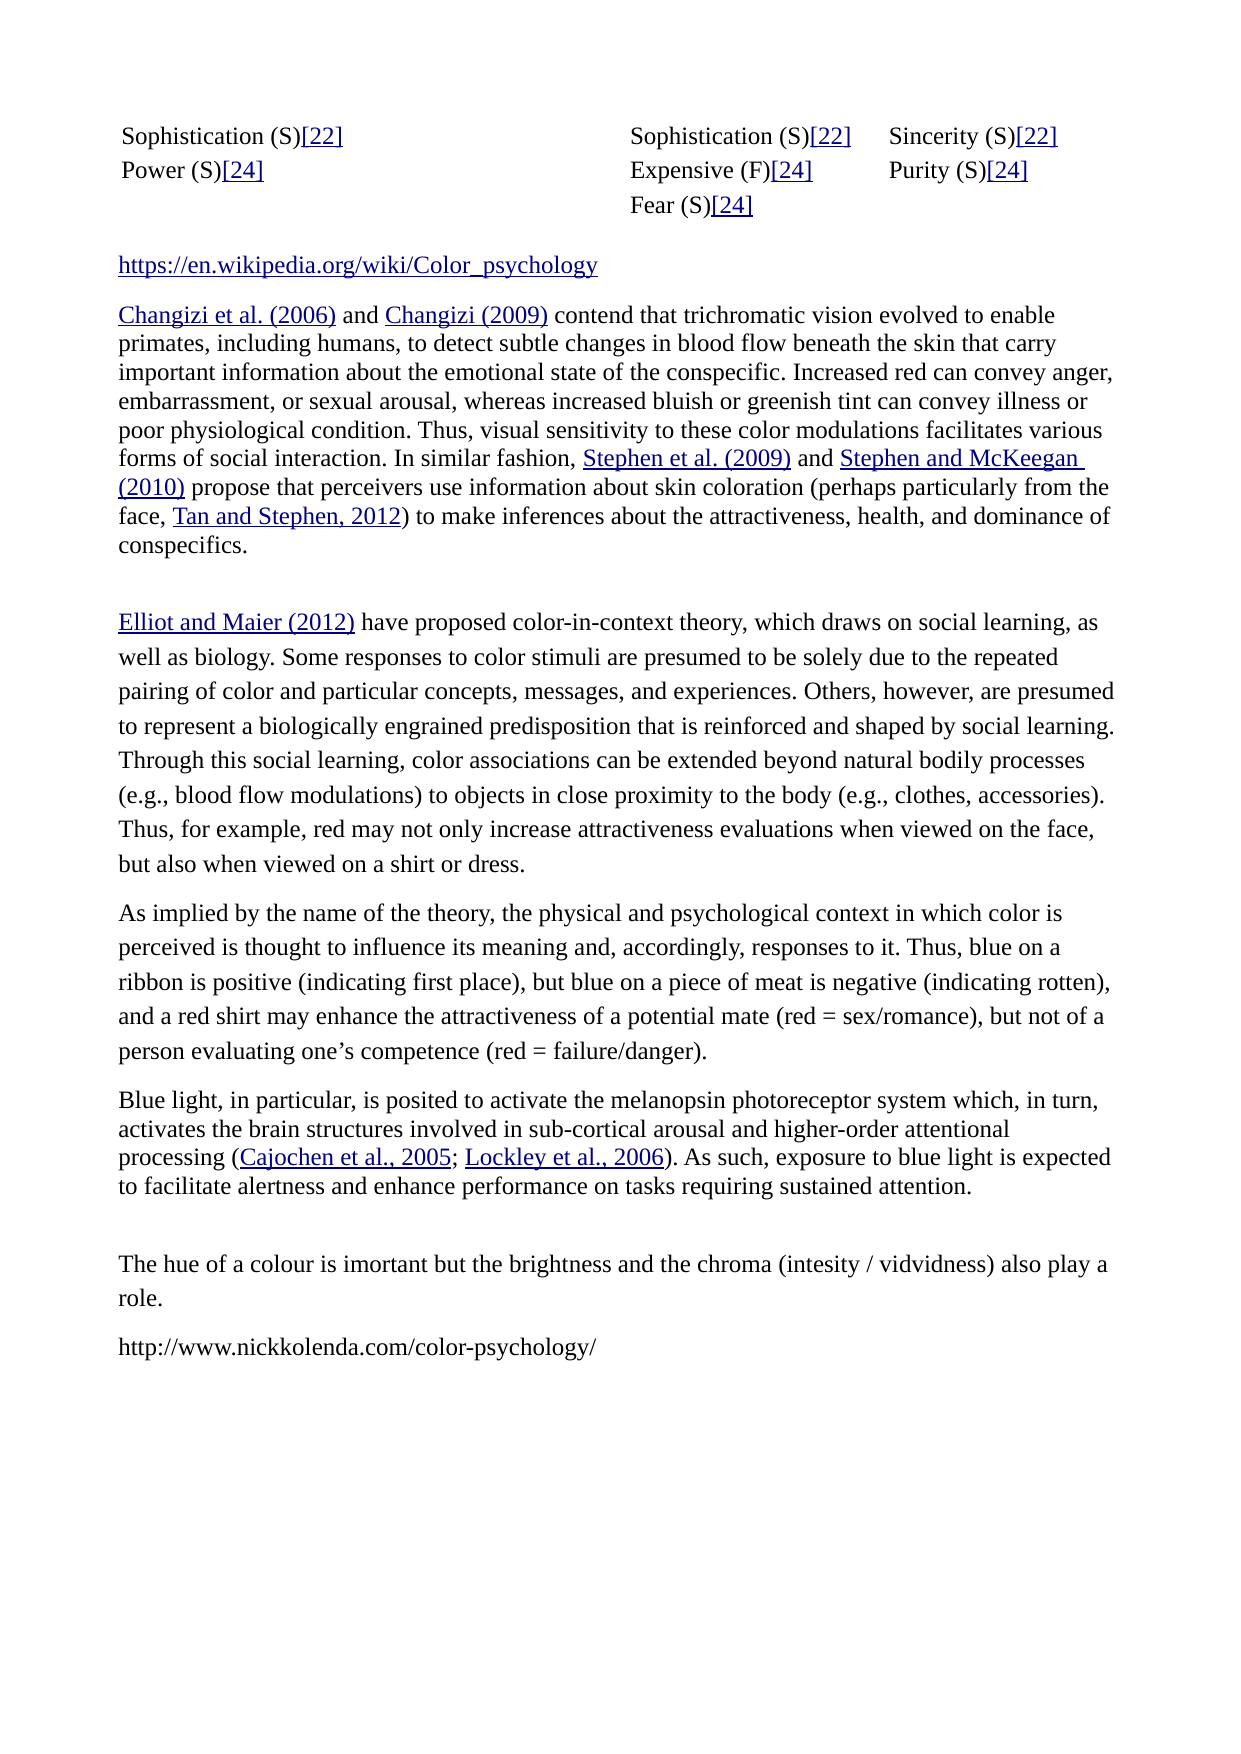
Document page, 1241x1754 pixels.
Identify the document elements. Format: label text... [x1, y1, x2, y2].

text The hue of a colour is imortant but the brightness and the chroma (intesity / vidvidness) also play a role. [118, 1249, 1122, 1312]
table_cell Sophistication (S)[22] [118, 118, 384, 153]
table_cell Sincerity (S)[22] [886, 118, 1240, 153]
text Elliot and Maier (2012) have proposed color-in-context theory, which draws on social learning, as well as biology. Some responses to color stimuli are presumed to be solely due to the repeated pairing of color and particular concepts, messages, and experiences. Others, however, are presumed to represent a biologically engrained predisposition that is reinforced and shaped by social learning. Through this social learning, color associations can be extended beyond natural bodily processes (e.g., blood flow modulations) to objects in close proximity to the body (e.g., clothes, accessories). Thus, for example, red may not only increase attractiveness evaluations when viewed on the face, but also when viewed on a shirt or dress. [118, 607, 1122, 878]
table_cell [384, 153, 627, 187]
text Blue light, in particular, is posited to activate the melanopsin photoreceptor system which, in turn, activates the brain structures involved in sub-cortical arousal and higher-order attentional processing (Cajochen et al., 2005; Lockley et al., 2006). As such, exposure to blue light is expected to facilitate alertness and enhance performance on tasks requiring sustained attention. [118, 1085, 1122, 1200]
table_cell Sophistication (S)[22] [627, 118, 886, 153]
text http://www.nickkolenda.com/color-psychology/ [118, 1332, 1122, 1361]
table_cell Expensive (F)[24] [627, 153, 886, 187]
text As implied by the name of the theory, the physical and psychological context in which color is perceived is thought to influence its meaning and, accordingly, responses to it. Thus, blue on a ribbon is positive (indicating first place), but blue on a piece of meat is negative (indicating rotten), and a red shirt may enhance the attractiveness of a potential mate (red = sex/romance), but not of a person evaluating one’s competence (red = failure/danger). [118, 898, 1122, 1064]
table_cell Fear (S)[24] [627, 187, 886, 222]
table_cell [384, 118, 627, 153]
table_cell Purity (S)[24] [886, 153, 1240, 187]
table_cell Power (S)[24] [118, 153, 384, 187]
table_cell [886, 187, 1240, 222]
text Changizi et al. (2006) and Changizi (2009) contend that trichromatic vision evolved to enable primates, including humans, to detect subtle changes in blood flow beneath the skin that carry important information about the emotional state of the conspecific. Increased red can convey anger, embarrassment, or sexual arousal, whereas increased bluish or greenish tint can convey illness or poor physiological condition. Thus, visual sensitivity to these color modulations facilitates various forms of social interaction. In similar fashion, Stephen et al. (2009) and Stephen and McKeegan (2010) propose that perceivers use information about skin coloration (perhaps particularly from the face, Tan and Stephen, 2012) to make inferences about the attractiveness, health, and dominance of conspecifics. [118, 300, 1122, 558]
text https://en.wikipedia.org/wiki/Color_psychology [118, 251, 1122, 279]
table_cell [118, 187, 384, 222]
table_cell [384, 187, 627, 222]
